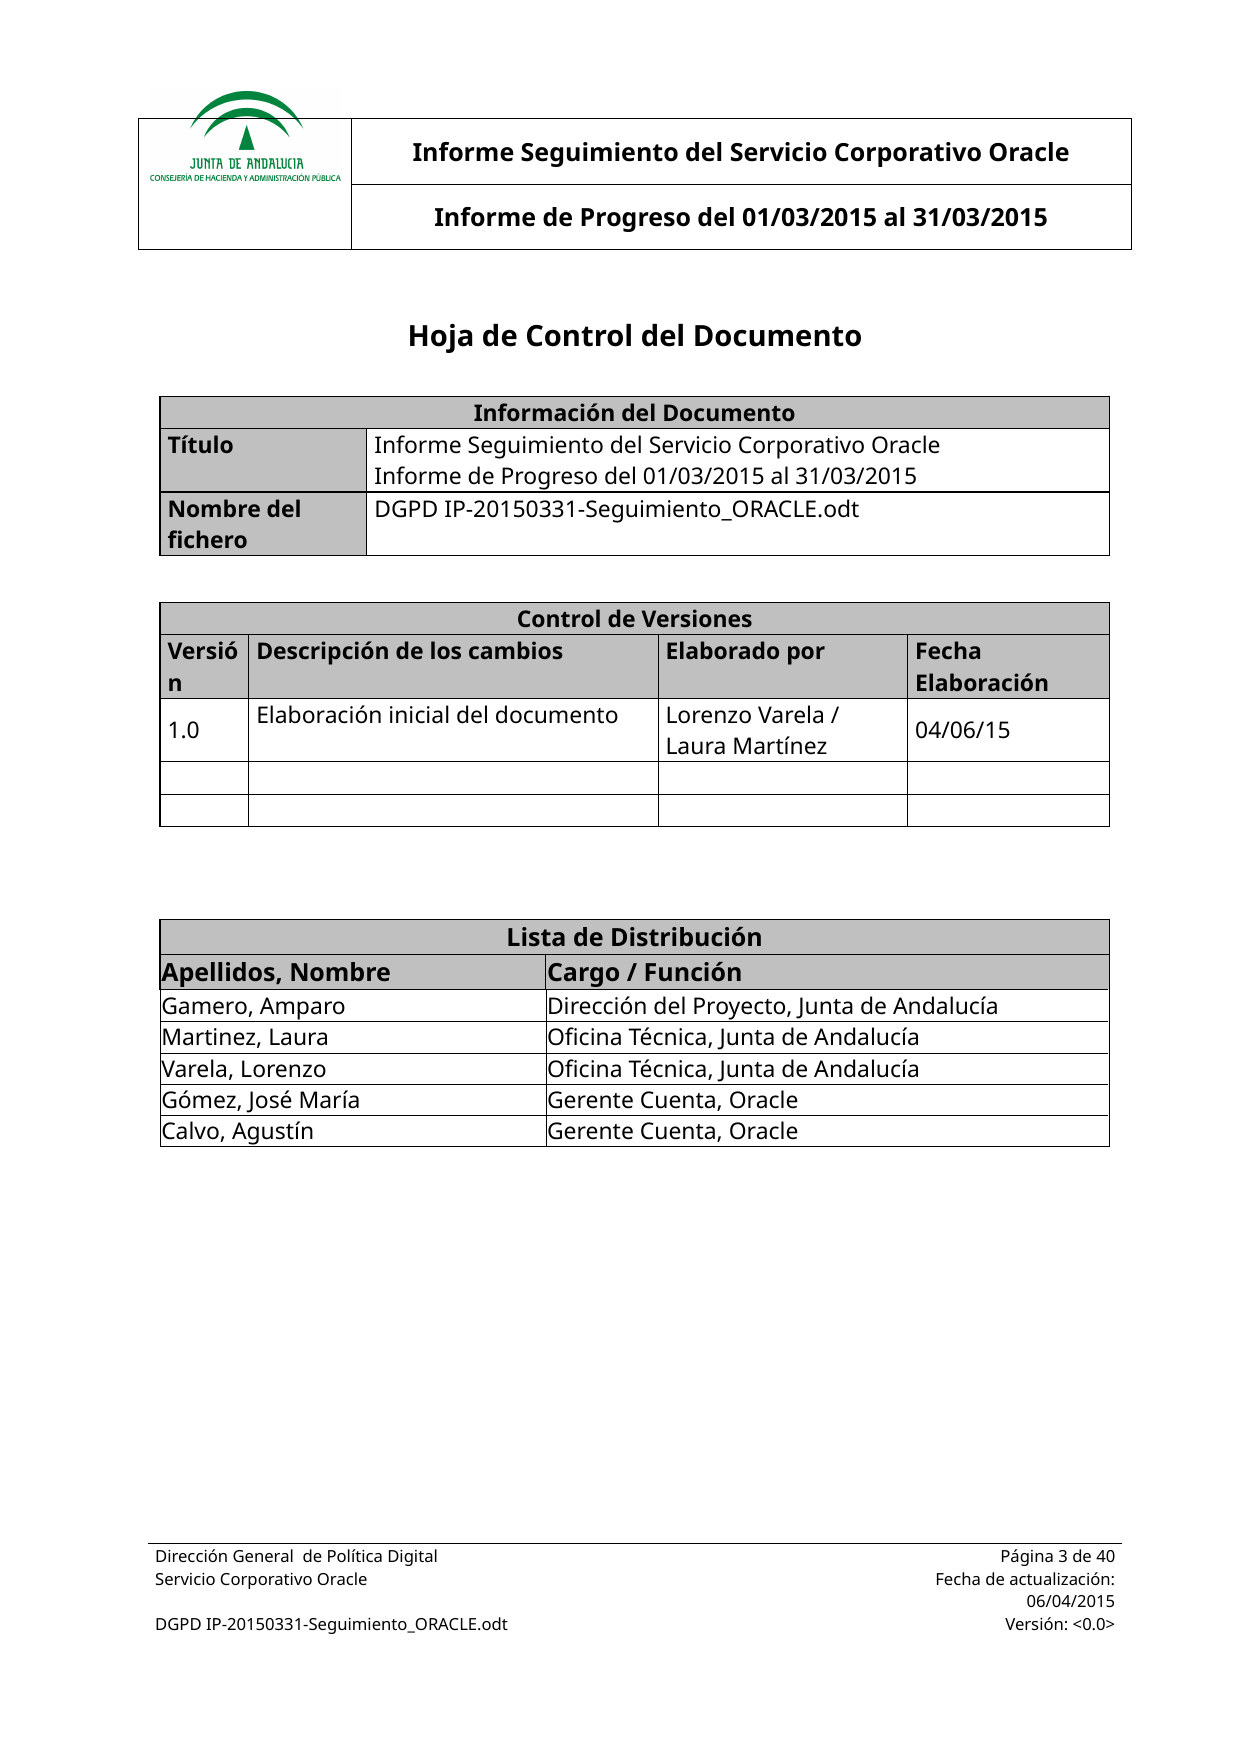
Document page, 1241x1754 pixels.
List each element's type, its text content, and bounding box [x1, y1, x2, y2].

table_cell Cargo / Función [546, 955, 1109, 989]
table_cell Apellidos, Nombre [161, 955, 545, 989]
table_header Control de Versiones [161, 603, 1109, 634]
table_cell [161, 795, 248, 826]
table_cell 1.0 [161, 699, 248, 761]
table_cell Calvo, Agustín [161, 1116, 546, 1146]
table_cell Lorenzo Varela / Laura Martínez [659, 699, 907, 761]
table_cell Versión [161, 635, 248, 698]
table_header Lista de Distribución [161, 920, 1109, 954]
table_cell Gerente Cuenta, Oracle [547, 1115, 1109, 1146]
table_cell Oficina Técnica, Junta de Andalucía [547, 1053, 1109, 1084]
table_cell Gómez, José María [161, 1085, 546, 1115]
picture [149, 89, 342, 118]
table_cell [908, 795, 1109, 826]
table_cell Descripción de los cambios [249, 635, 658, 698]
table_cell Gerente Cuenta, Oracle [547, 1084, 1109, 1115]
table_cell Elaborado por [659, 635, 907, 698]
table_cell [249, 795, 658, 826]
table_cell [161, 762, 248, 793]
table_cell Informe Seguimiento del Servicio Corporativo Oracle Informe de Progreso del 01/03/2015 al 31/03/2015 [367, 429, 1109, 491]
table_cell Oficina Técnica, Junta de Andalucía [547, 1021, 1109, 1052]
table_cell Varela, Lorenzo [161, 1054, 546, 1084]
table_cell 06/04/15 [908, 699, 1109, 761]
table_cell Dirección del Proyecto, Junta de Andalucía [547, 989, 1109, 1021]
table_header Información del Documento [161, 397, 1109, 428]
table_cell Fecha Elaboración [908, 635, 1109, 698]
table_cell Título [161, 429, 366, 491]
table_cell [908, 762, 1109, 793]
table_cell [659, 795, 907, 826]
table_cell Martinez, Laura [161, 1022, 546, 1052]
table_cell DGPD IP-20150331-Seguimiento_ORACLE.odt [367, 493, 1109, 555]
subtitle Hoja de Control del Documento [148, 316, 1122, 355]
table_cell Gamero, Amparo [161, 990, 546, 1021]
table_cell [659, 762, 907, 793]
table_cell [249, 762, 658, 793]
picture [149, 119, 342, 182]
table_cell Elaboración inicial del documento [249, 699, 658, 761]
table_cell Nombre del fichero [161, 493, 366, 555]
